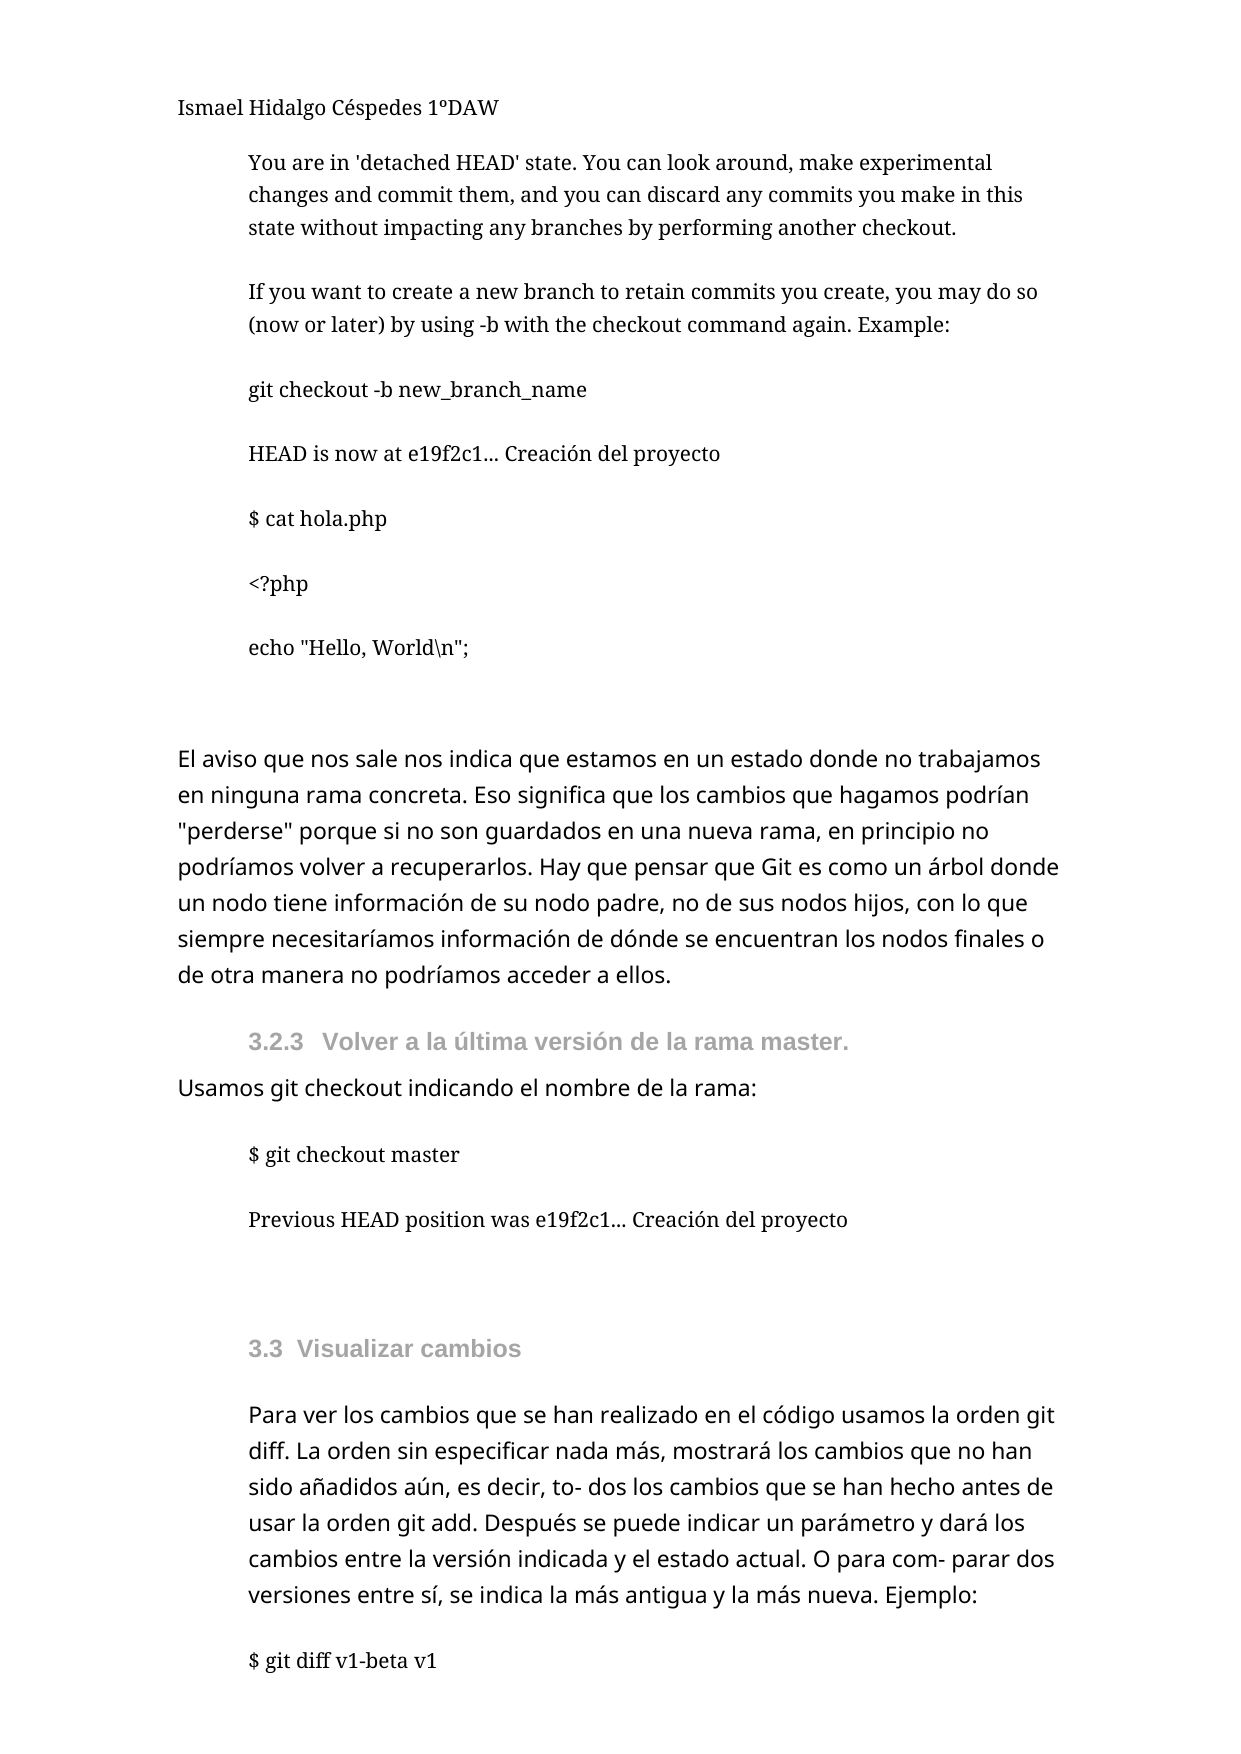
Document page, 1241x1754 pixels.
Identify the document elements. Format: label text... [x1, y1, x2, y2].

text $ cat hola.php [248, 504, 1063, 533]
text You are in 'detached HEAD' state. You can look around, make experimental changes and commit them, and you can discard any commits you make in this state without impacting any branches by performing another checkout. [248, 148, 1063, 241]
text 3.2.3 Volver a la última versión de la rama master. [248, 1027, 1063, 1055]
text Para ver los cambios que se han realizado en el código usamos la orden git diff. La orden sin especificar nada más, mostrará los cambios que no han sido añadidos aún, es decir, to- dos los cambios que se han hecho antes de usar la orden git add. Después se puede indicar un parámetro y dará los cambios entre la versión indicada y el estado actual. O para com- parar dos versiones entre sí, se indica la más antigua y la más nueva. Ejemplo: [248, 1399, 1063, 1610]
text 3.3 Visualizar cambios [248, 1334, 1063, 1362]
text $ git checkout master [248, 1140, 1063, 1168]
list Usamos git checkout indicando el nombre de la rama: [177, 1072, 1063, 1103]
text If you want to create a new branch to retain commits you create, you may do so (now or later) by using -b with the checkout command again. Example: [248, 277, 1063, 338]
text $ git diff v1-beta v1 [248, 1647, 1063, 1675]
text git checkout -b new_branch_name [248, 375, 1063, 403]
text Previous HEAD position was e19f2c1... Creación del proyecto [248, 1205, 1063, 1233]
text echo "Hello, World\n"; [248, 633, 1063, 662]
text HEAD is now at e19f2c1... Creación del proyecto [248, 439, 1063, 468]
text <?php [248, 569, 1063, 597]
list El aviso que nos sale nos indica que estamos en un estado donde no trabajamos en ninguna rama concreta. Eso significa que los cambios que hagamos podrían "perderse" porque si no son guardados en una nueva rama, en principio no podríamos volver a recuperarlos. Hay que pensar que Git es como un árbol donde un nodo tiene información de su nodo padre, no de sus nodos hijos, con lo que siempre necesitaríamos información de dónde se encuentran los nodos finales o de otra manera no podríamos acceder a ellos. [177, 743, 1063, 990]
